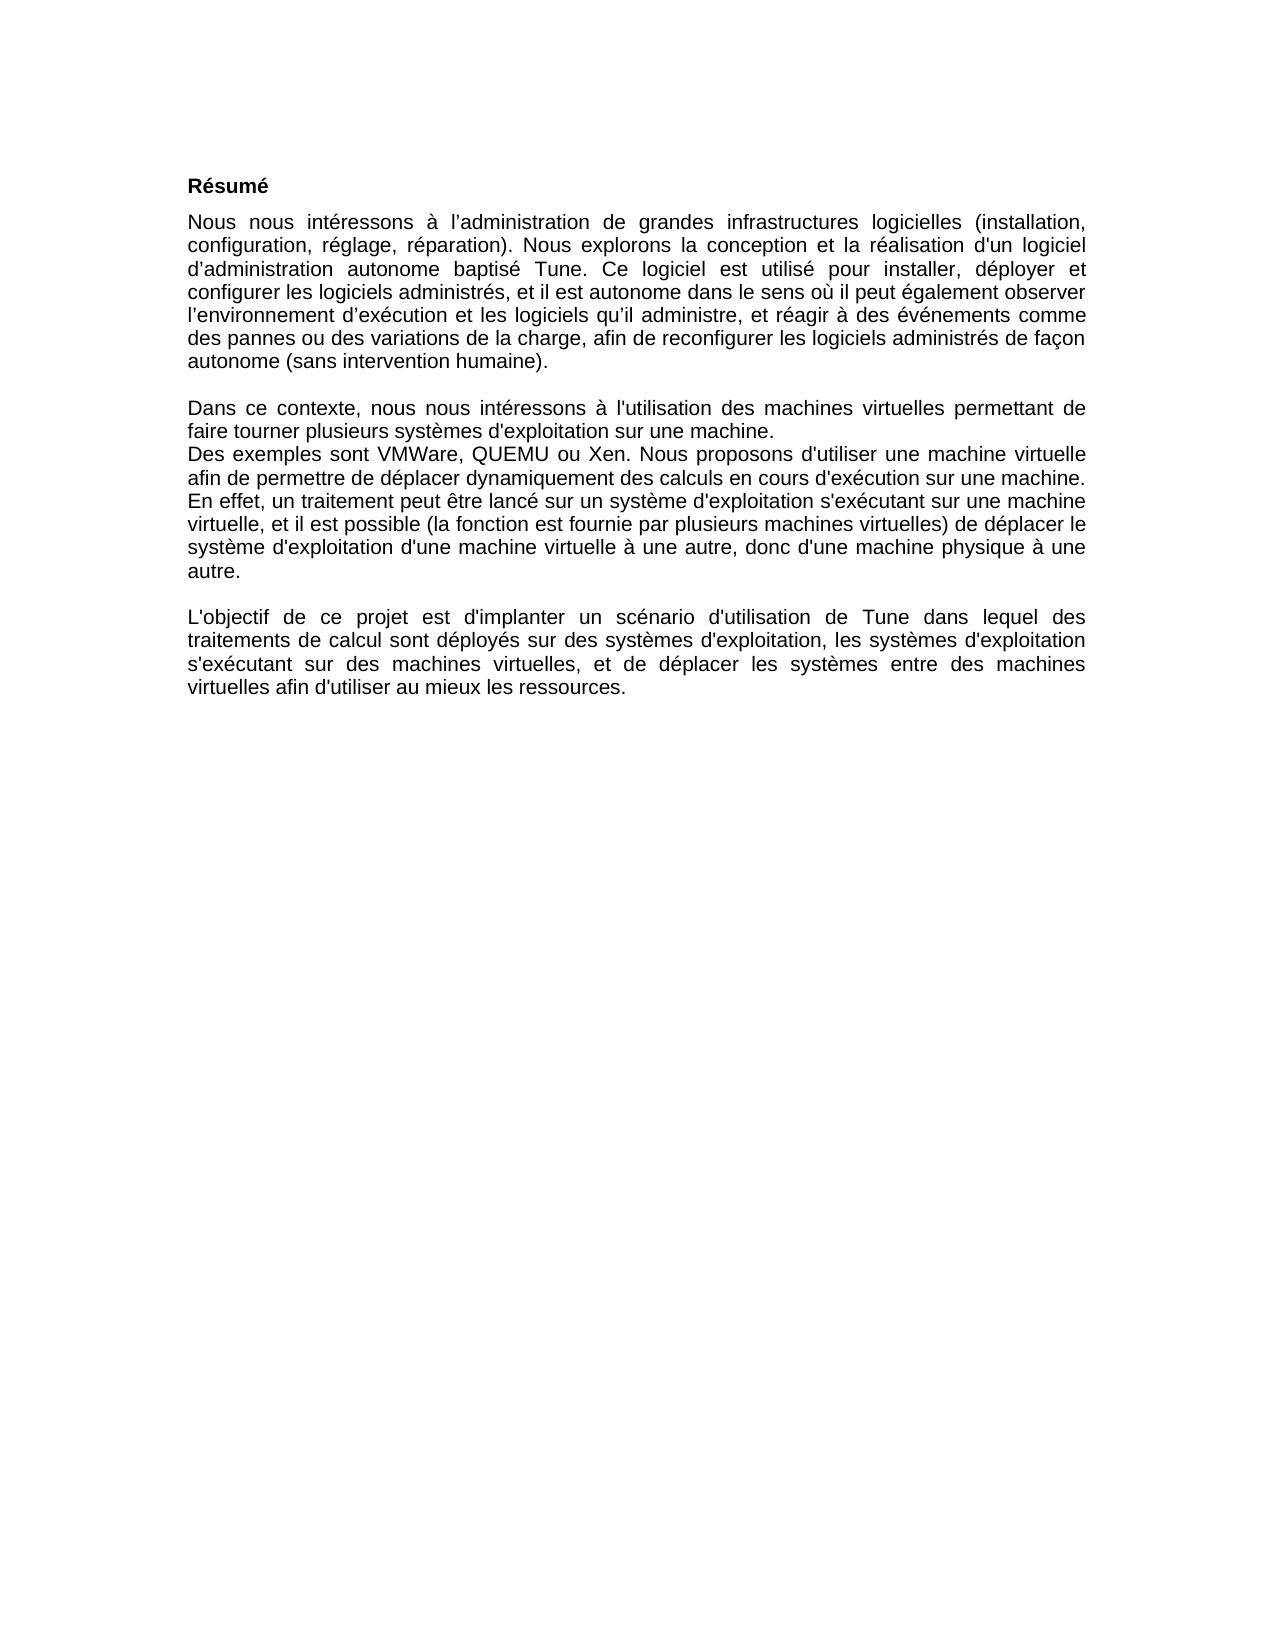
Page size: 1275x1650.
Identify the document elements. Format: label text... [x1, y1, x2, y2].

text Dans ce contexte, nous nous intéressons à l'utilisation des machines virtuelles permettant de faire tourner plusieurs systèmes d'exploitation sur une machine. [187, 397, 1087, 443]
text L'objectif de ce projet est d'implanter un scénario d'utilisation de Tune dans lequel des traitements de calcul sont déployés sur des systèmes d'exploitation, les systèmes d'exploitation s'exécutant sur des machines virtuelles, et de déplacer les systèmes entre des machines virtuelles afin d'utiliser au mieux les ressources. [187, 606, 1087, 698]
subtitle Résumé [187, 175, 1087, 198]
text Nous nous intéressons à l’administration de grandes infrastructures logicielles (installation, configuration, réglage, réparation). Nous explorons la conception et la réalisation d'un logiciel d’administration autonome baptisé Tune. Ce logiciel est utilisé pour installer, déployer et configurer les logiciels administrés, et il est autonome dans le sens où il peut également observer l’environnement d’exécution et les logiciels qu’il administre, et réagir à des événements comme des pannes ou des variations de la charge, afin de reconfigurer les logiciels administrés de façon autonome (sans intervention humaine). [187, 211, 1087, 373]
text Des exemples sont VMWare, QUEMU ou Xen. Nous proposons d'utiliser une machine virtuelle afin de permettre de déplacer dynamiquement des calculs en cours d'exécution sur une machine. En effet, un traitement peut être lancé sur un système d'exploitation s'exécutant sur une machine virtuelle, et il est possible (la fonction est fournie par plusieurs machines virtuelles) de déplacer le système d'exploitation d'une machine virtuelle à une autre, donc d'une machine physique à une autre. [187, 443, 1087, 582]
